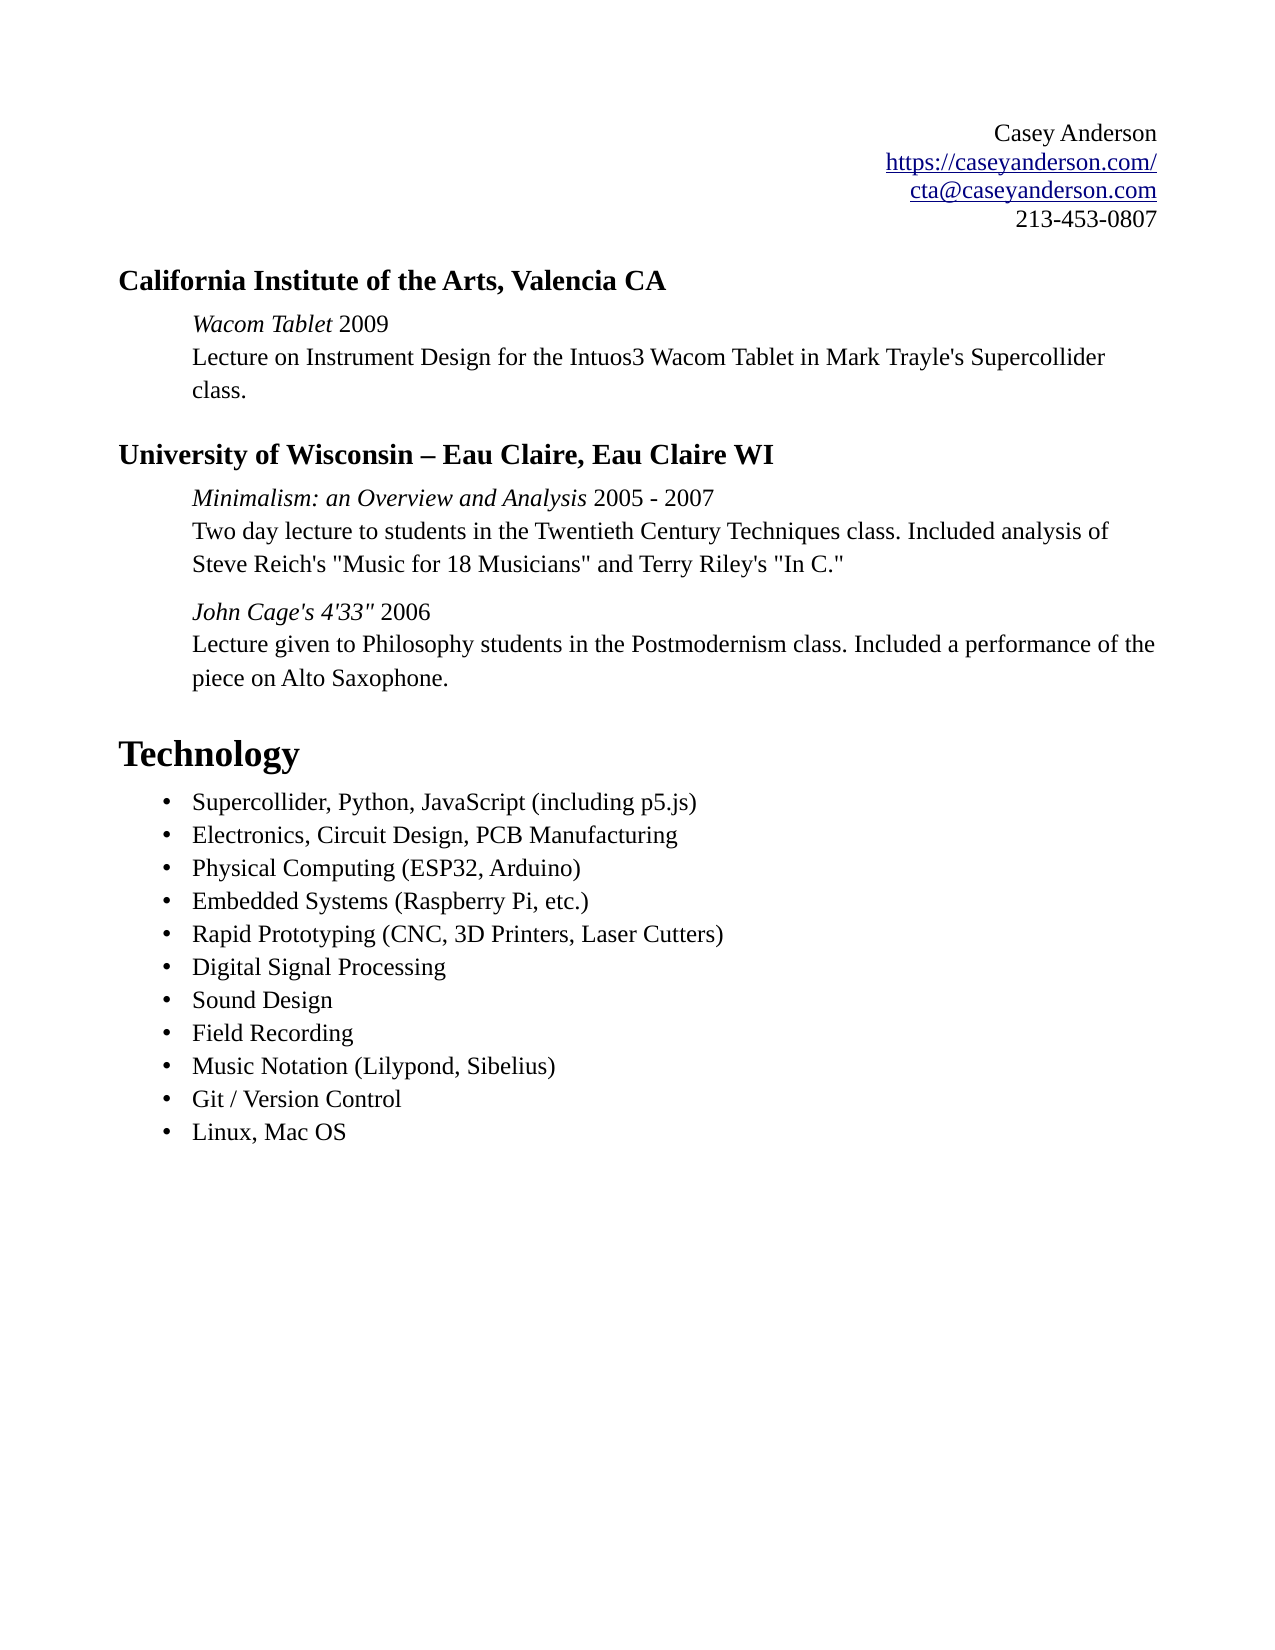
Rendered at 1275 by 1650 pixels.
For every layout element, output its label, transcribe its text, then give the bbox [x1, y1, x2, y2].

list Rapid Prototyping (CNC, 3D Printers, Laser Cutters) [162, 919, 1157, 947]
subtitle Technology [118, 731, 1157, 774]
list John Cage's 4'33" 2006 Lecture given to Philosophy students in the Postmodernism class. Included a performance of the piece on Alto Saxophone. [162, 597, 1157, 691]
subtitle University of Wisconsin – Eau Claire, Eau Claire WI [118, 437, 1157, 470]
list Music Notation (Lilypond, Sibelius) [162, 1051, 1157, 1079]
subtitle California Institute of the Arts, Valencia CA [118, 263, 1157, 296]
list Field Recording [162, 1018, 1157, 1047]
list Sound Design [162, 985, 1157, 1013]
list Linux, Mac OS [162, 1117, 1157, 1146]
list Supercollider, Python, JavaScript (including p5.js) [162, 787, 1157, 815]
list Electronics, Circuit Design, PCB Manufacturing [162, 820, 1157, 848]
list Digital Signal Processing [162, 952, 1157, 981]
list Embedded Systems (Raspberry Pi, etc.) [162, 886, 1157, 914]
list Physical Computing (ESP32, Arduino) [162, 853, 1157, 881]
list Git / Version Control [162, 1084, 1157, 1113]
list Minimalism: an Overview and Analysis 2005 - 2007 Two day lecture to students in the Twentieth Century Techniques class. Included analysis of Steve Reich's "Music for 18 Musicians" and Terry Riley's "In C." [162, 483, 1157, 578]
list Wacom Tablet 2009 Lecture on Instrument Design for the Intuos3 Wacom Tablet in Mark Trayle's Supercollider class. [162, 309, 1157, 403]
